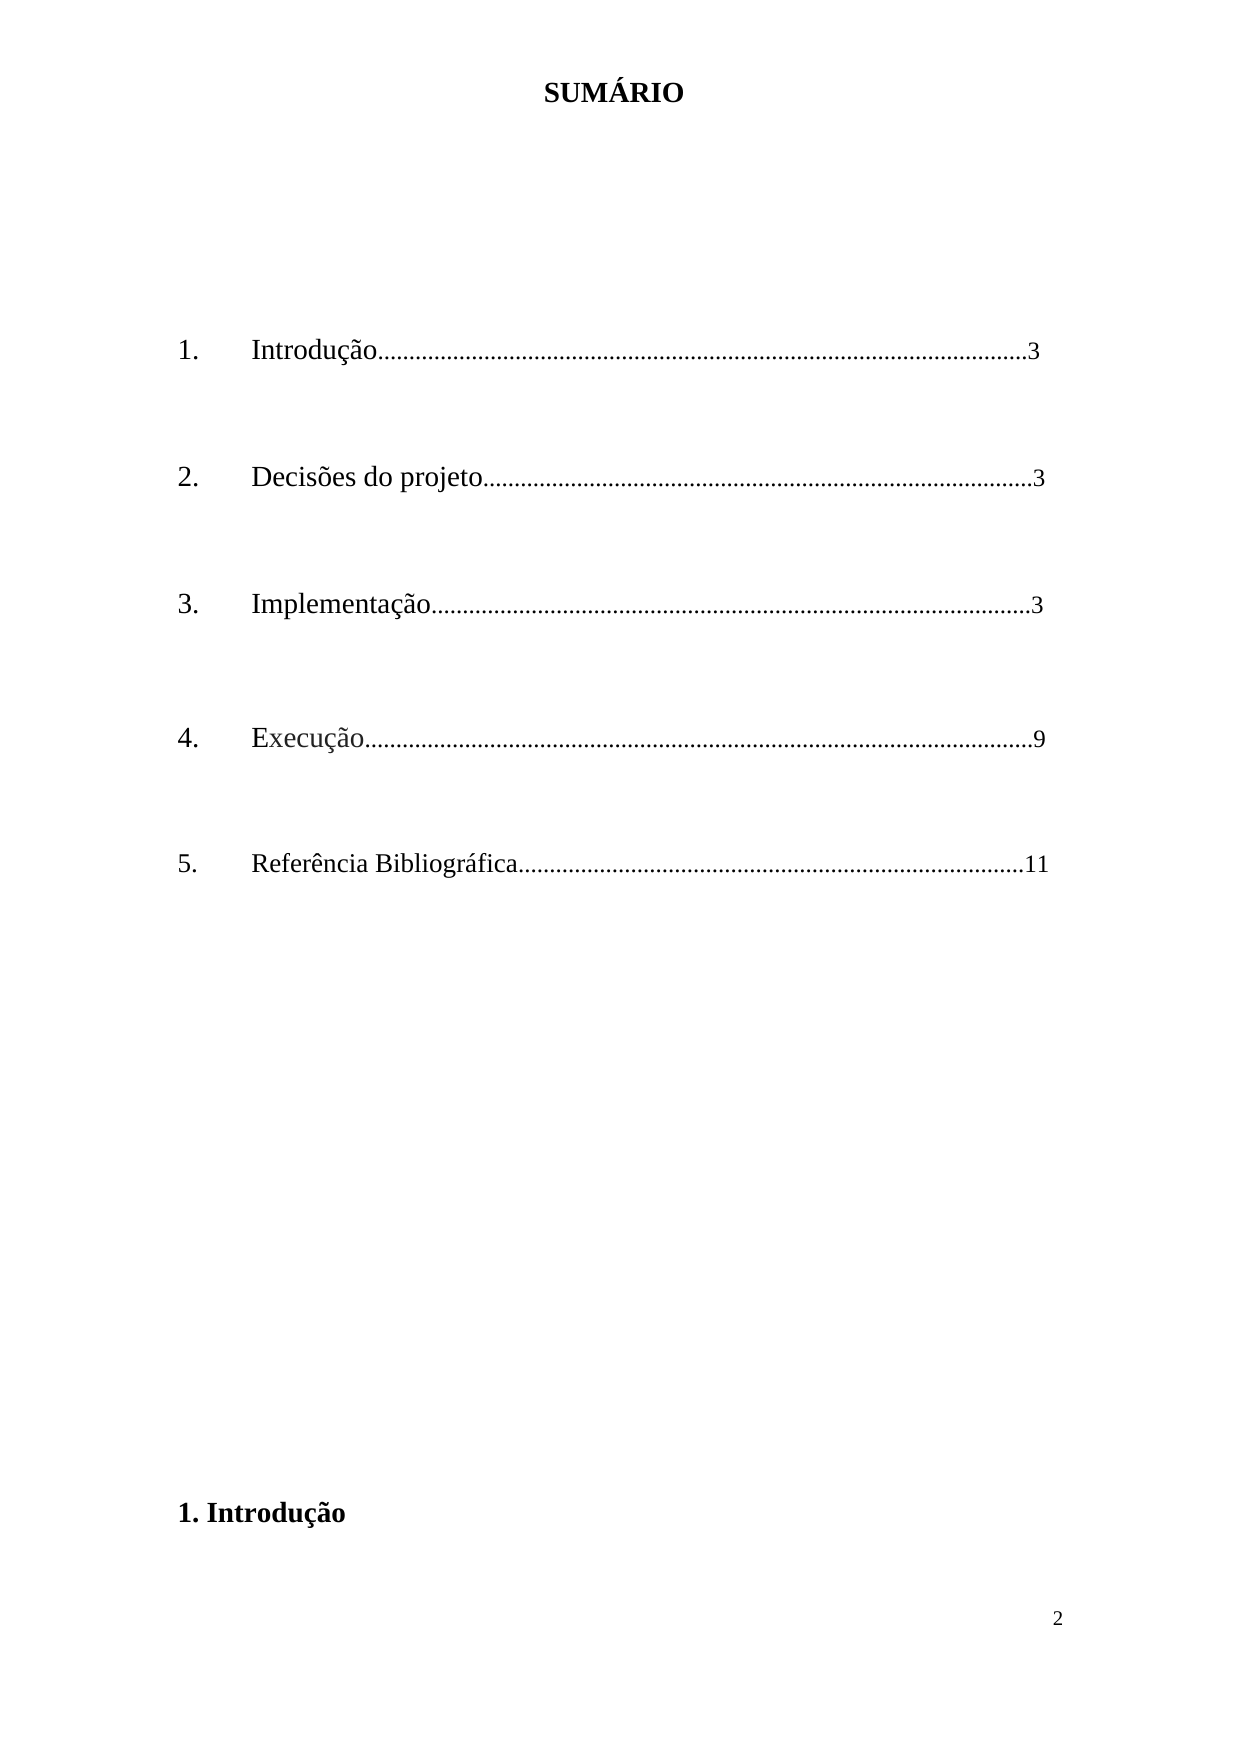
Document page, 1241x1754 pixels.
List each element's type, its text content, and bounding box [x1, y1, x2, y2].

text 1. Introdução [177, 1495, 1063, 1529]
text 5. Referência Bibliográfica.................................................................................11 [177, 847, 1051, 878]
text SUMÁRIO [177, 75, 1051, 108]
text 3. Implementação................................................................................................3 [177, 586, 1051, 619]
text 1. Introdução........................................................................................................3 [177, 332, 1051, 366]
text 4. Execução...........................................................................................................9 [177, 720, 1051, 753]
text 2. Decisões do projeto........................................................................................3 [177, 459, 1051, 493]
